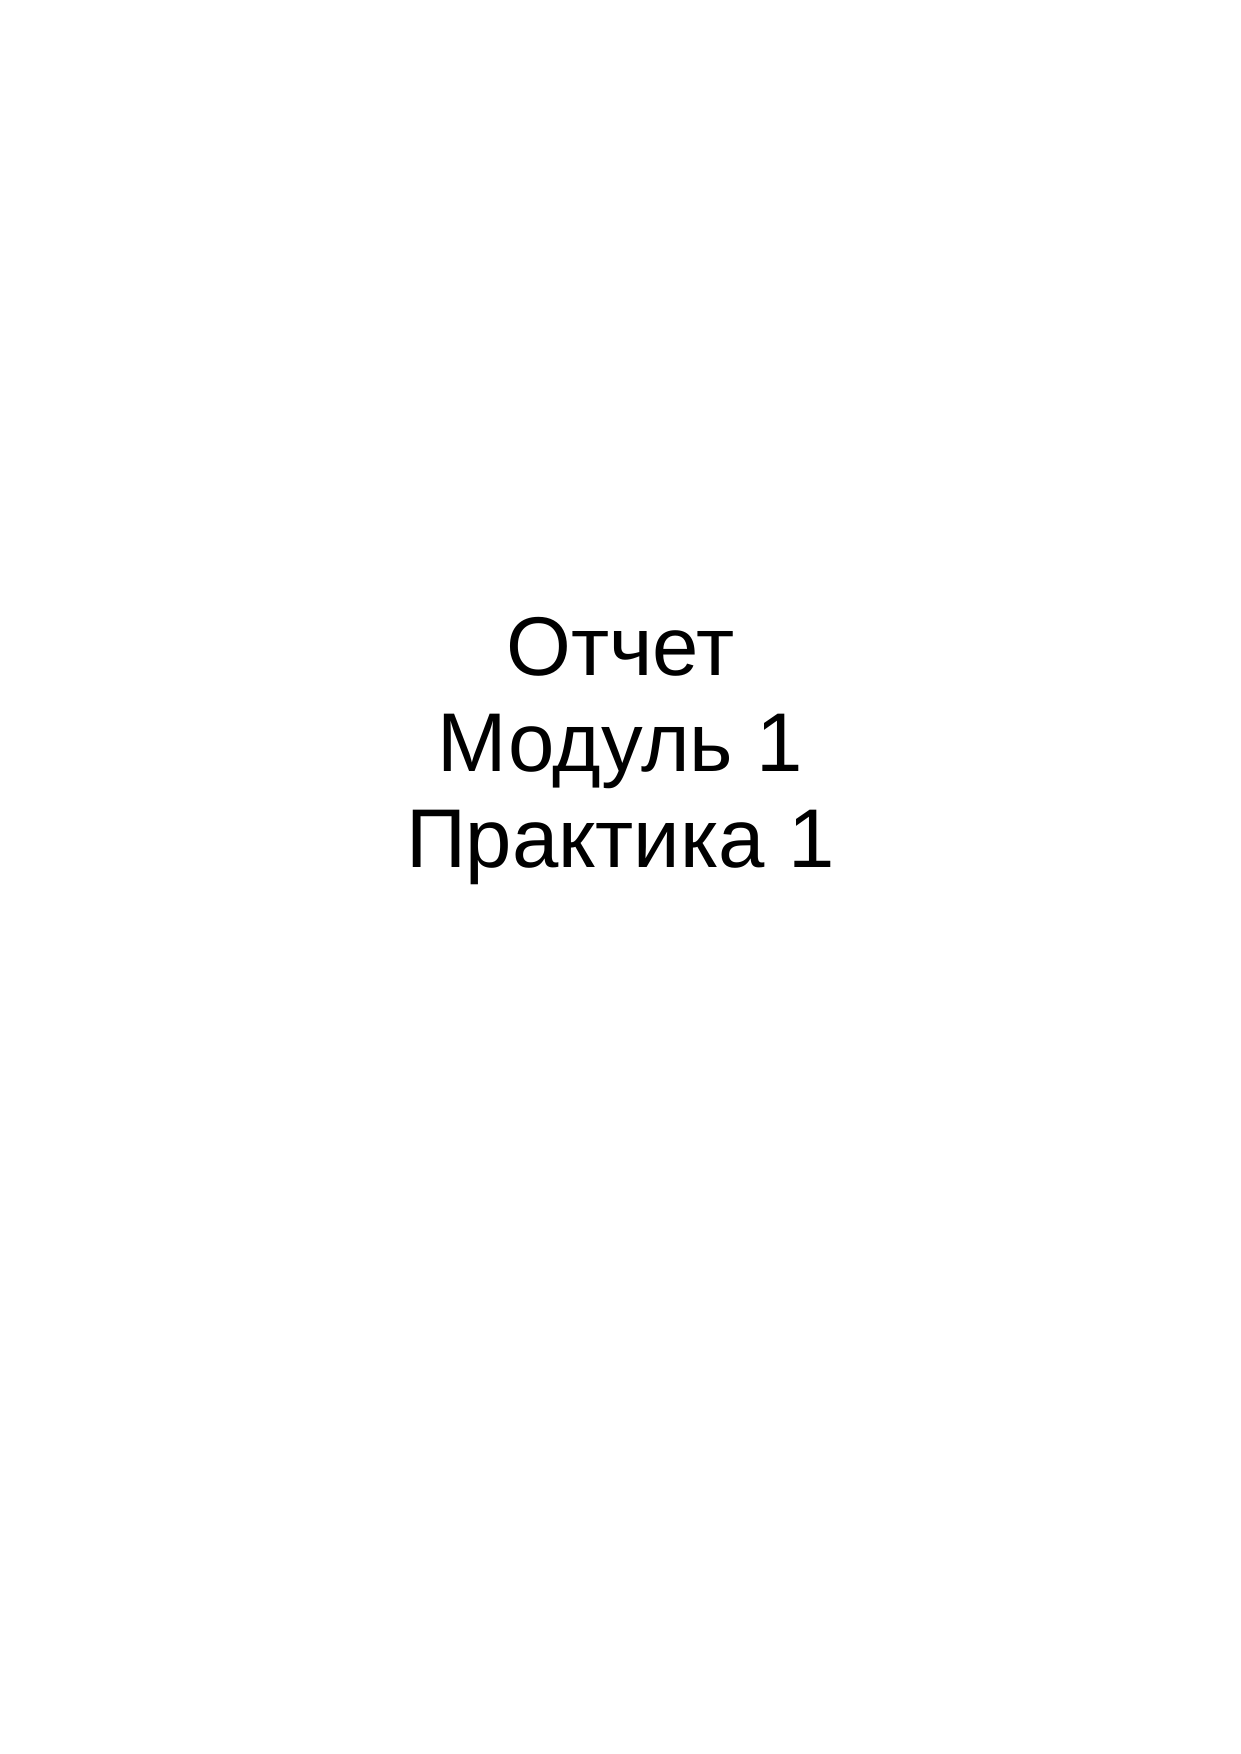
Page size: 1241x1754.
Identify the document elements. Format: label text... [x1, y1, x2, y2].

text Отчет [118, 597, 1122, 693]
text Практика 1 [118, 789, 1122, 885]
text Модуль 1 [118, 693, 1122, 789]
